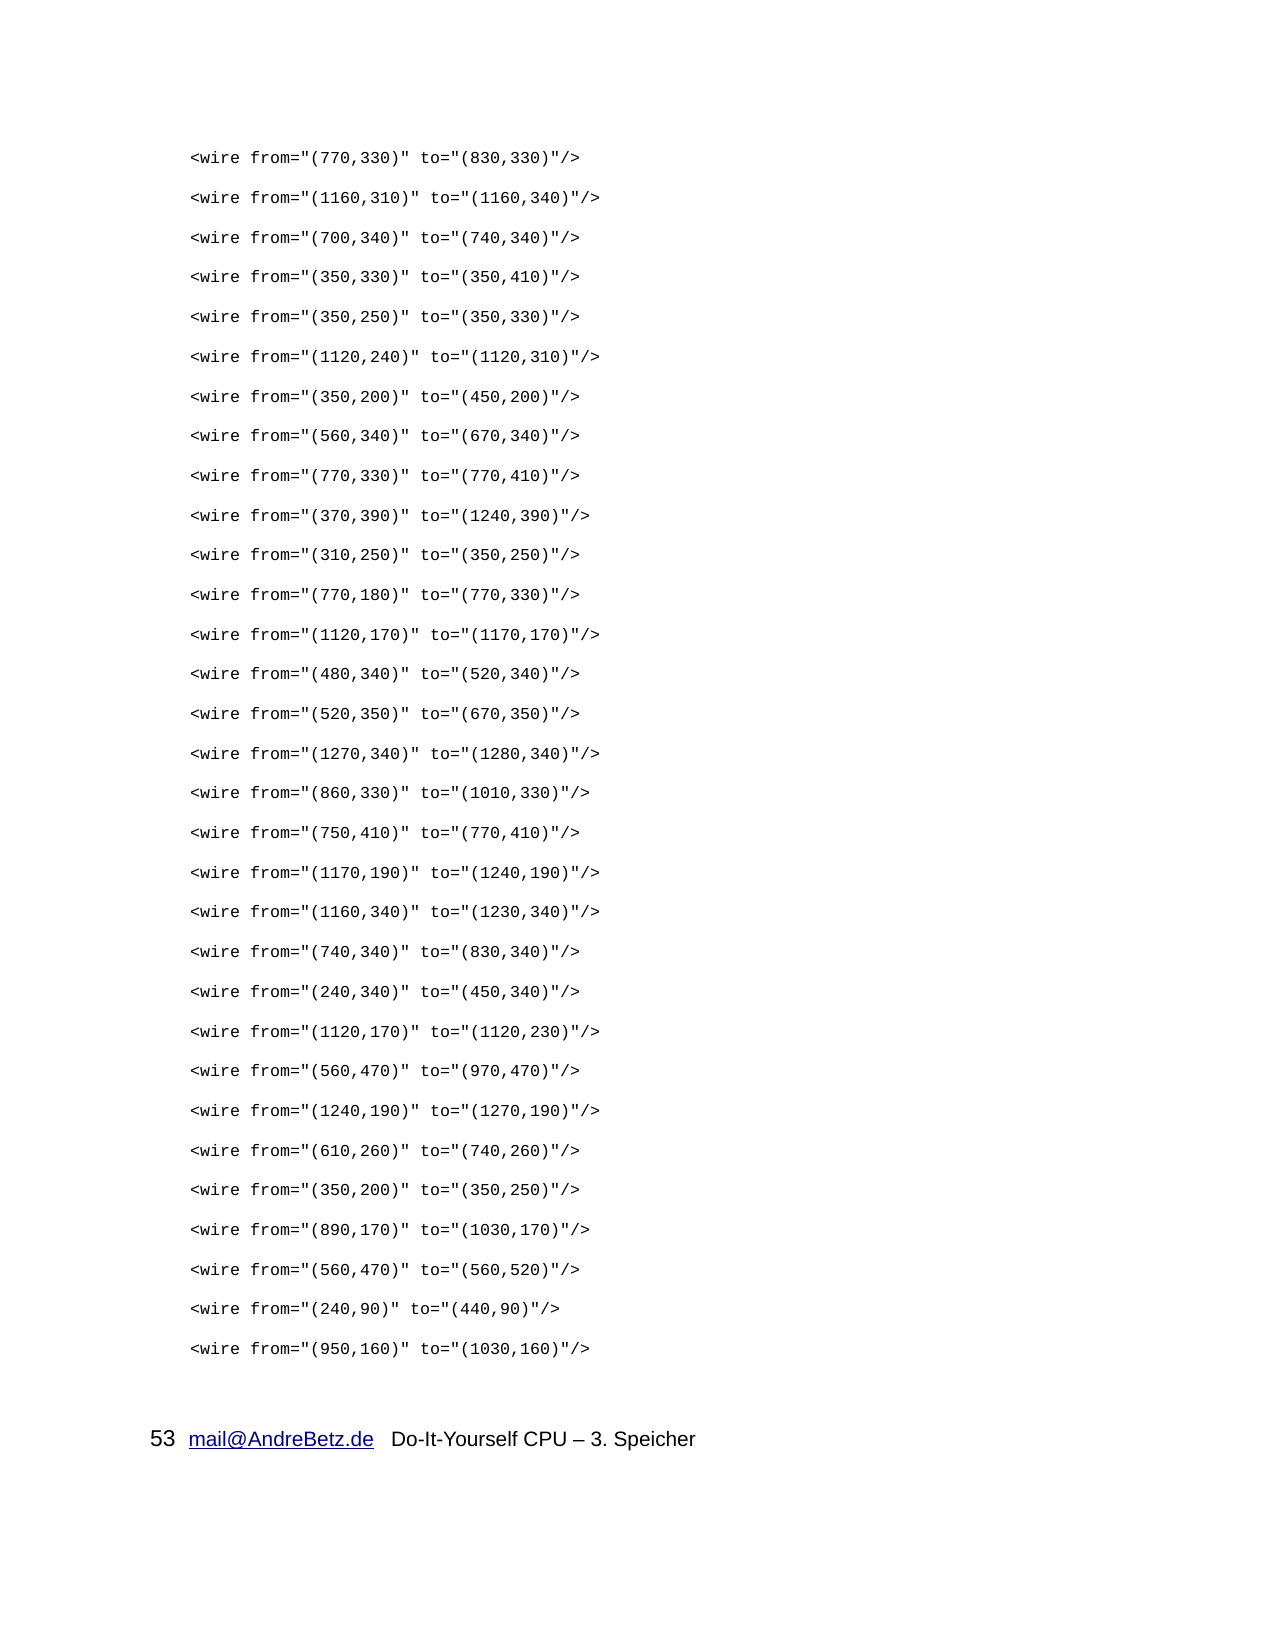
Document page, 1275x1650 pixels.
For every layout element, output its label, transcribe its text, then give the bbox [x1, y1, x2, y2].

text <wire from="(1170,190)" to="(1240,190)"/> [150, 864, 1125, 883]
text <wire from="(350,330)" to="(350,410)"/> [150, 269, 1125, 288]
text <wire from="(700,340)" to="(740,340)"/> [150, 229, 1125, 248]
text <wire from="(370,390)" to="(1240,390)"/> [150, 507, 1125, 526]
text <wire from="(310,250)" to="(350,250)"/> [150, 547, 1125, 566]
text <wire from="(770,180)" to="(770,330)"/> [150, 587, 1125, 605]
text <wire from="(1160,340)" to="(1230,340)"/> [150, 904, 1125, 923]
text <wire from="(1120,170)" to="(1170,170)"/> [150, 626, 1125, 645]
text <wire from="(560,470)" to="(970,470)"/> [150, 1063, 1125, 1082]
text <wire from="(480,340)" to="(520,340)"/> [150, 666, 1125, 685]
text <wire from="(240,340)" to="(450,340)"/> [150, 983, 1125, 1002]
text <wire from="(1240,190)" to="(1270,190)"/> [150, 1102, 1125, 1121]
text <wire from="(950,160)" to="(1030,160)"/> [150, 1341, 1125, 1359]
text <wire from="(240,90)" to="(440,90)"/> [150, 1301, 1125, 1320]
text <wire from="(350,200)" to="(350,250)"/> [150, 1182, 1125, 1201]
text <wire from="(520,350)" to="(670,350)"/> [150, 706, 1125, 724]
text <wire from="(770,330)" to="(830,330)"/> [150, 150, 1125, 169]
text <wire from="(610,260)" to="(740,260)"/> [150, 1142, 1125, 1161]
text <wire from="(1160,310)" to="(1160,340)"/> [150, 190, 1125, 208]
text <wire from="(770,330)" to="(770,410)"/> [150, 467, 1125, 486]
text <wire from="(350,250)" to="(350,330)"/> [150, 309, 1125, 328]
text <wire from="(890,170)" to="(1030,170)"/> [150, 1222, 1125, 1240]
text <wire from="(740,340)" to="(830,340)"/> [150, 944, 1125, 963]
text <wire from="(560,470)" to="(560,520)"/> [150, 1261, 1125, 1280]
text <wire from="(750,410)" to="(770,410)"/> [150, 825, 1125, 843]
text <wire from="(350,200)" to="(450,200)"/> [150, 388, 1125, 407]
text <wire from="(560,340)" to="(670,340)"/> [150, 428, 1125, 447]
text <wire from="(1120,240)" to="(1120,310)"/> [150, 348, 1125, 367]
text <wire from="(1120,170)" to="(1120,230)"/> [150, 1023, 1125, 1042]
text <wire from="(860,330)" to="(1010,330)"/> [150, 785, 1125, 804]
text <wire from="(1270,340)" to="(1280,340)"/> [150, 745, 1125, 764]
